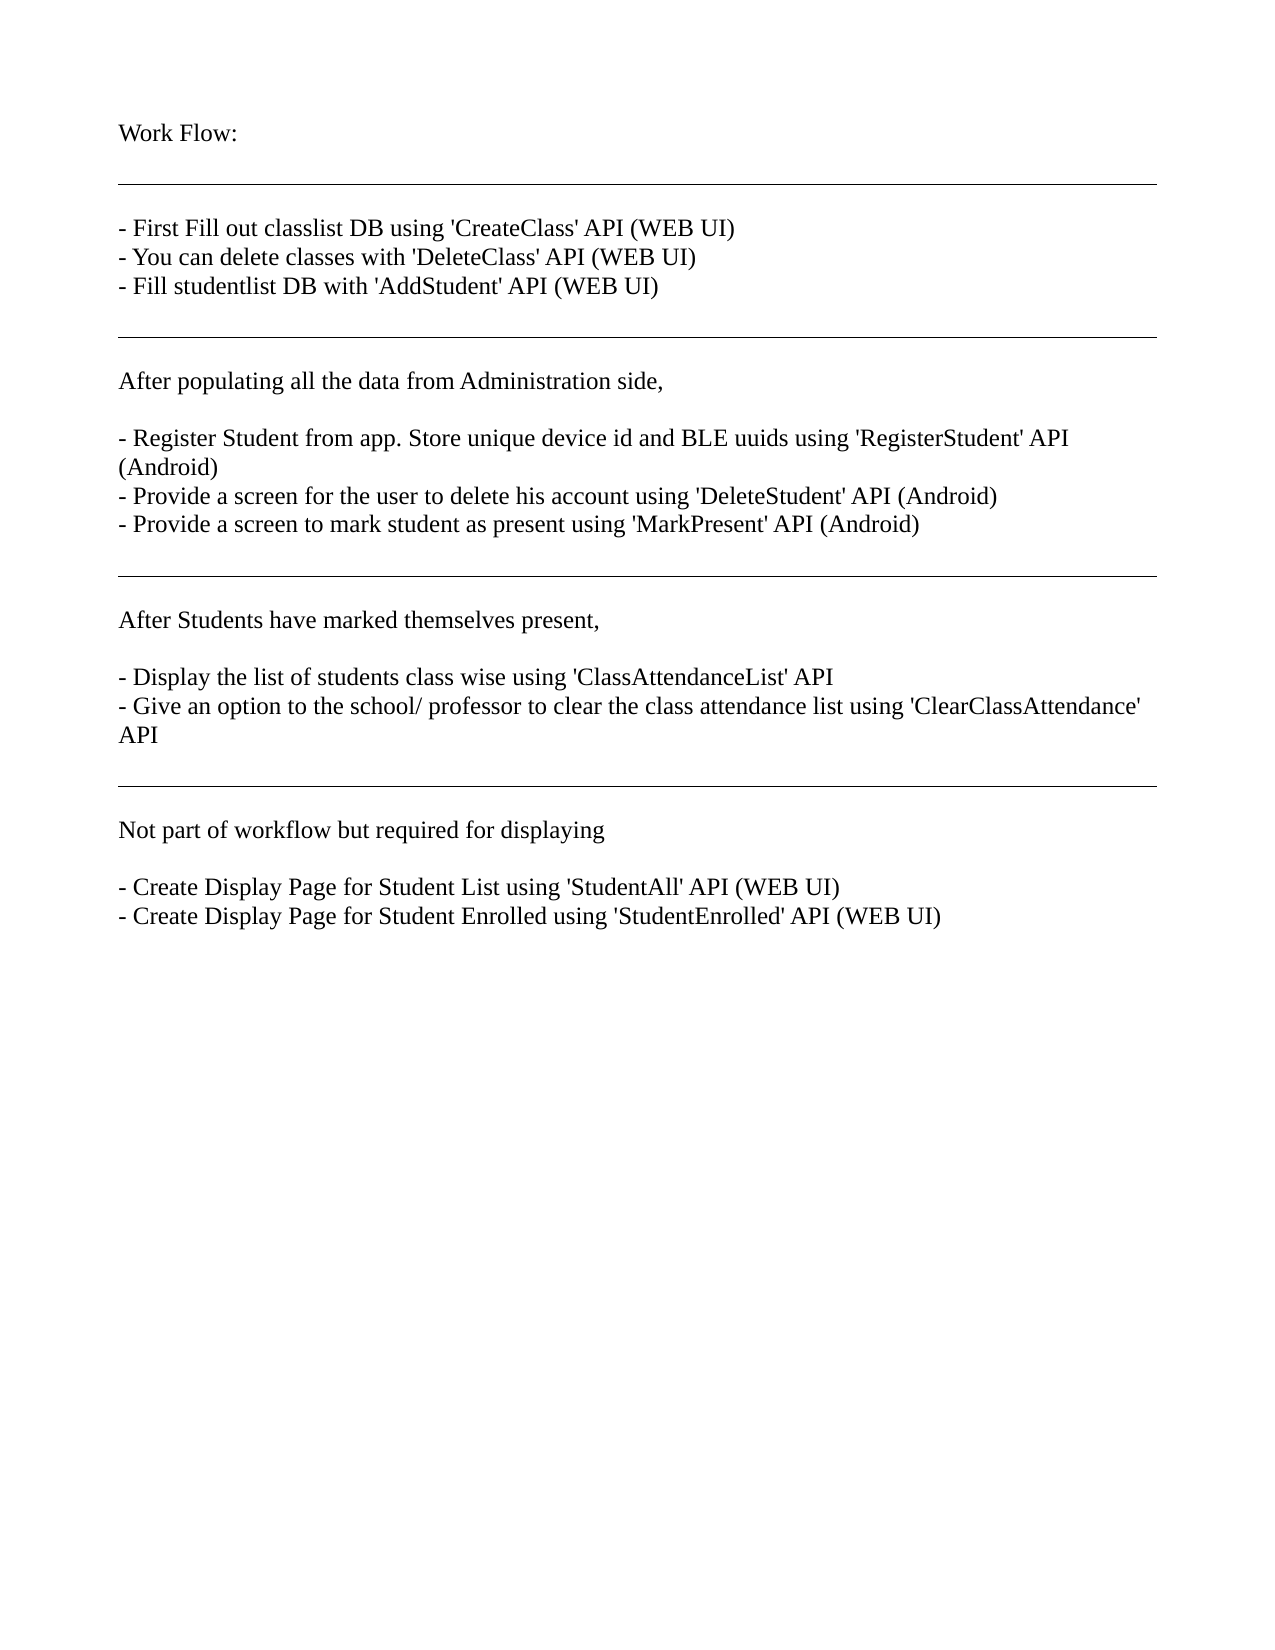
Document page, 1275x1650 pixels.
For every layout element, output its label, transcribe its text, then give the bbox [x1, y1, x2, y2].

text - Display the list of students class wise using 'ClassAttendanceList' API [118, 662, 1157, 691]
text After Students have marked themselves present, [118, 605, 1157, 633]
text - Register Student from app. Store unique device id and BLE uuids using 'RegisterStudent' API (Android) [118, 423, 1157, 481]
text Work Flow: [118, 118, 1157, 147]
text After populating all the data from Administration side, [118, 366, 1157, 394]
text - First Fill out classlist DB using 'CreateClass' API (WEB UI) [118, 213, 1157, 242]
text - Fill studentlist DB with 'AddStudent' API (WEB UI) [118, 271, 1157, 299]
text - Provide a screen to mark student as present using 'MarkPresent' API (Android) [118, 509, 1157, 538]
text - Create Display Page for Student Enrolled using 'StudentEnrolled' API (WEB UI) [118, 901, 1157, 930]
text - Create Display Page for Student List using 'StudentAll' API (WEB UI) [118, 872, 1157, 901]
text - Give an option to the school/ professor to clear the class attendance list using 'ClearClassAttendance' API [118, 691, 1157, 748]
text - Provide a screen for the user to delete his account using 'DeleteStudent' API (Android) [118, 481, 1157, 509]
text - You can delete classes with 'DeleteClass' API (WEB UI) [118, 242, 1157, 271]
text Not part of workflow but required for displaying [118, 815, 1157, 843]
